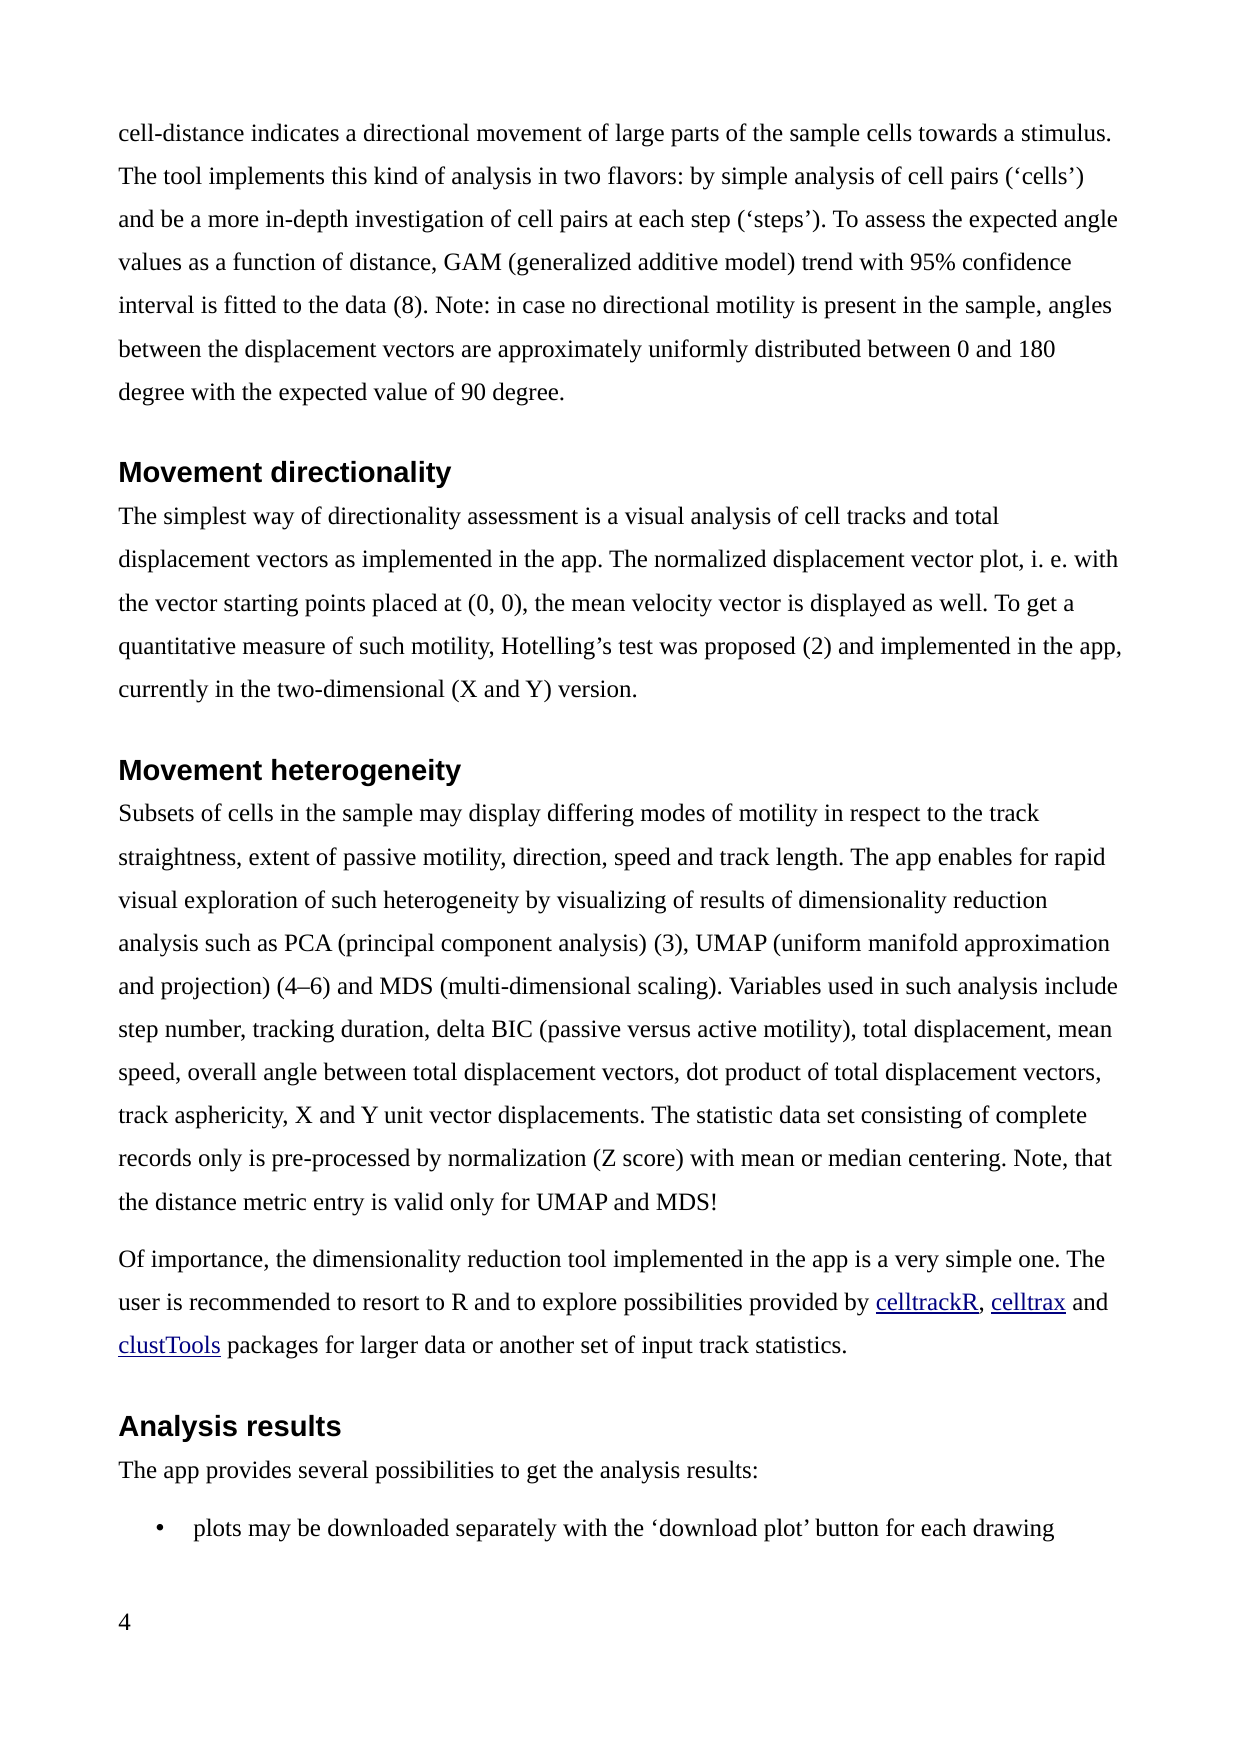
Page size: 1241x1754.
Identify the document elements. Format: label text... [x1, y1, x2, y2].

text The app provides several possibilities to get the analysis results: [118, 1455, 1122, 1484]
text Subsets of cells in the sample may display differing modes of motility in respect to the track straightness, extent of passive motility, direction, speed and track length. The app enables for rapid visual exploration of such heterogeneity by visualizing of results of dimensionality reduction analysis such as PCA (principal component analysis) (3)⁠, UMAP (uniform manifold approximation and projection) (4–6)⁠ and MDS (multi-dimensional scaling). Variables used in such analysis include step number, tracking duration, delta BIC (passive versus active motility), total displacement, mean speed, overall angle between total displacement vectors, dot product of total displacement vectors, track asphericity, X and Y unit vector displacements. The statistic data set consisting of complete records only is pre-processed by normalization (Z score) with mean or median centering. Note, that the distance metric entry is valid only for UMAP and MDS! [118, 798, 1122, 1215]
list plots may be downloaded separately with the ‘download plot’ button for each drawing [156, 1513, 1122, 1542]
text Of importance, the dimensionality reduction tool implemented in the app is a very simple one. The user is recommended to resort to R and to explore possibilities provided by celltrackR, celltrax and clustTools packages for larger data or another set of input track statistics. [118, 1244, 1122, 1359]
subtitle Analysis results [118, 1409, 1122, 1443]
text cell-distance indicates a directional movement of large parts of the sample cells towards a stimulus. The tool implements this kind of analysis in two flavors: by simple analysis of cell pairs (‘cells’) and be a more in-depth investigation of cell pairs at each step (‘steps’). To assess the expected angle values as a function of distance, GAM (generalized additive model) trend with 95% confidence interval is fitted to the data (8)⁠. Note: in case no directional motility is present in the sample, angles between the displacement vectors are approximately uniformly distributed between 0 and 180 degree with the expected value of 90 degree. [118, 118, 1122, 406]
subtitle Movement directionality [118, 455, 1122, 489]
text The simplest way of directionality assessment is a visual analysis of cell tracks and total displacement vectors as implemented in the app. The normalized displacement vector plot, i. e. with the vector starting points placed at (0, 0), the mean velocity vector is displayed as well. To get a quantitative measure of such motility, Hotelling’s test was proposed (2)⁠ and implemented in the app, currently in the two-dimensional (X and Y) version. [118, 501, 1122, 703]
subtitle Movement heterogeneity [118, 752, 1122, 786]
